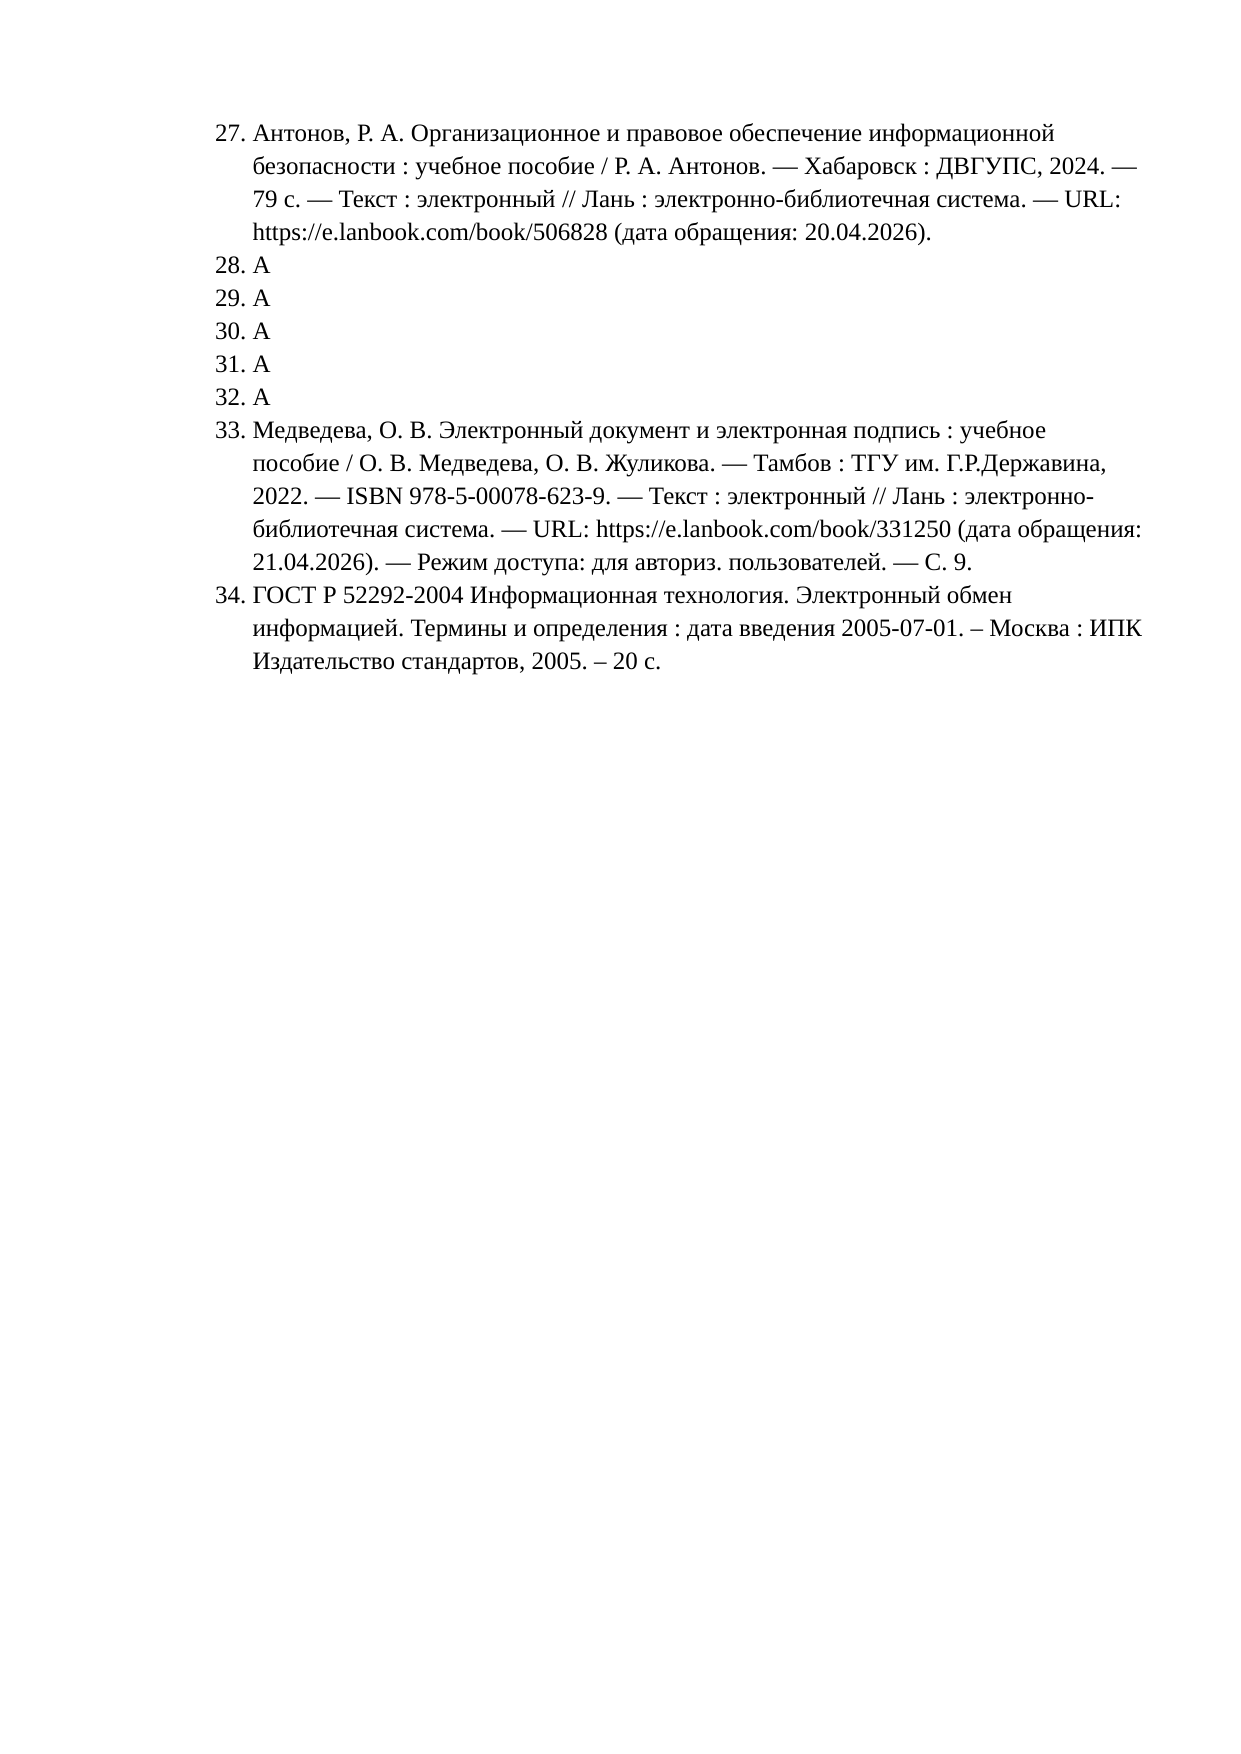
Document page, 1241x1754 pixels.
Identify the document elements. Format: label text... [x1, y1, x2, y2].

list Антонов, Р. А. Организационное и правовое обеспечение информационной безопасности : учебное пособие / Р. А. Антонов. — Хабаровск : ДВГУПС, 2024. — 79 с. — Текст : электронный // Лань : электронно-библиотечная система. — URL: https://e.lanbook.com/book/506828 (дата обращения: 20.04.2026). [215, 118, 1152, 246]
list А [215, 250, 1152, 279]
list Медведева, О. В. Электронный документ и электронная подпись : учебное пособие / О. В. Медведева, О. В. Жуликова. — Тамбов : ТГУ им. Г.Р.Державина, 2022. — ISBN 978-5-00078-623-9. — Текст : электронный // Лань : электронно-библиотечная система. — URL: https://e.lanbook.com/book/331250 (дата обращения: 21.04.2026). — Режим доступа: для авториз. пользователей. — С. 9. [215, 415, 1152, 576]
list ГОСТ Р 52292-2004 Информационная технология. Электронный обмен информацией. Термины и определения : дата введения 2005-07-01. – Москва : ИПК Издательство стандартов, 2005. – 20 с. [215, 580, 1152, 675]
list А [215, 382, 1152, 411]
list А [215, 283, 1152, 312]
list А [215, 316, 1152, 345]
list А [215, 349, 1152, 378]
